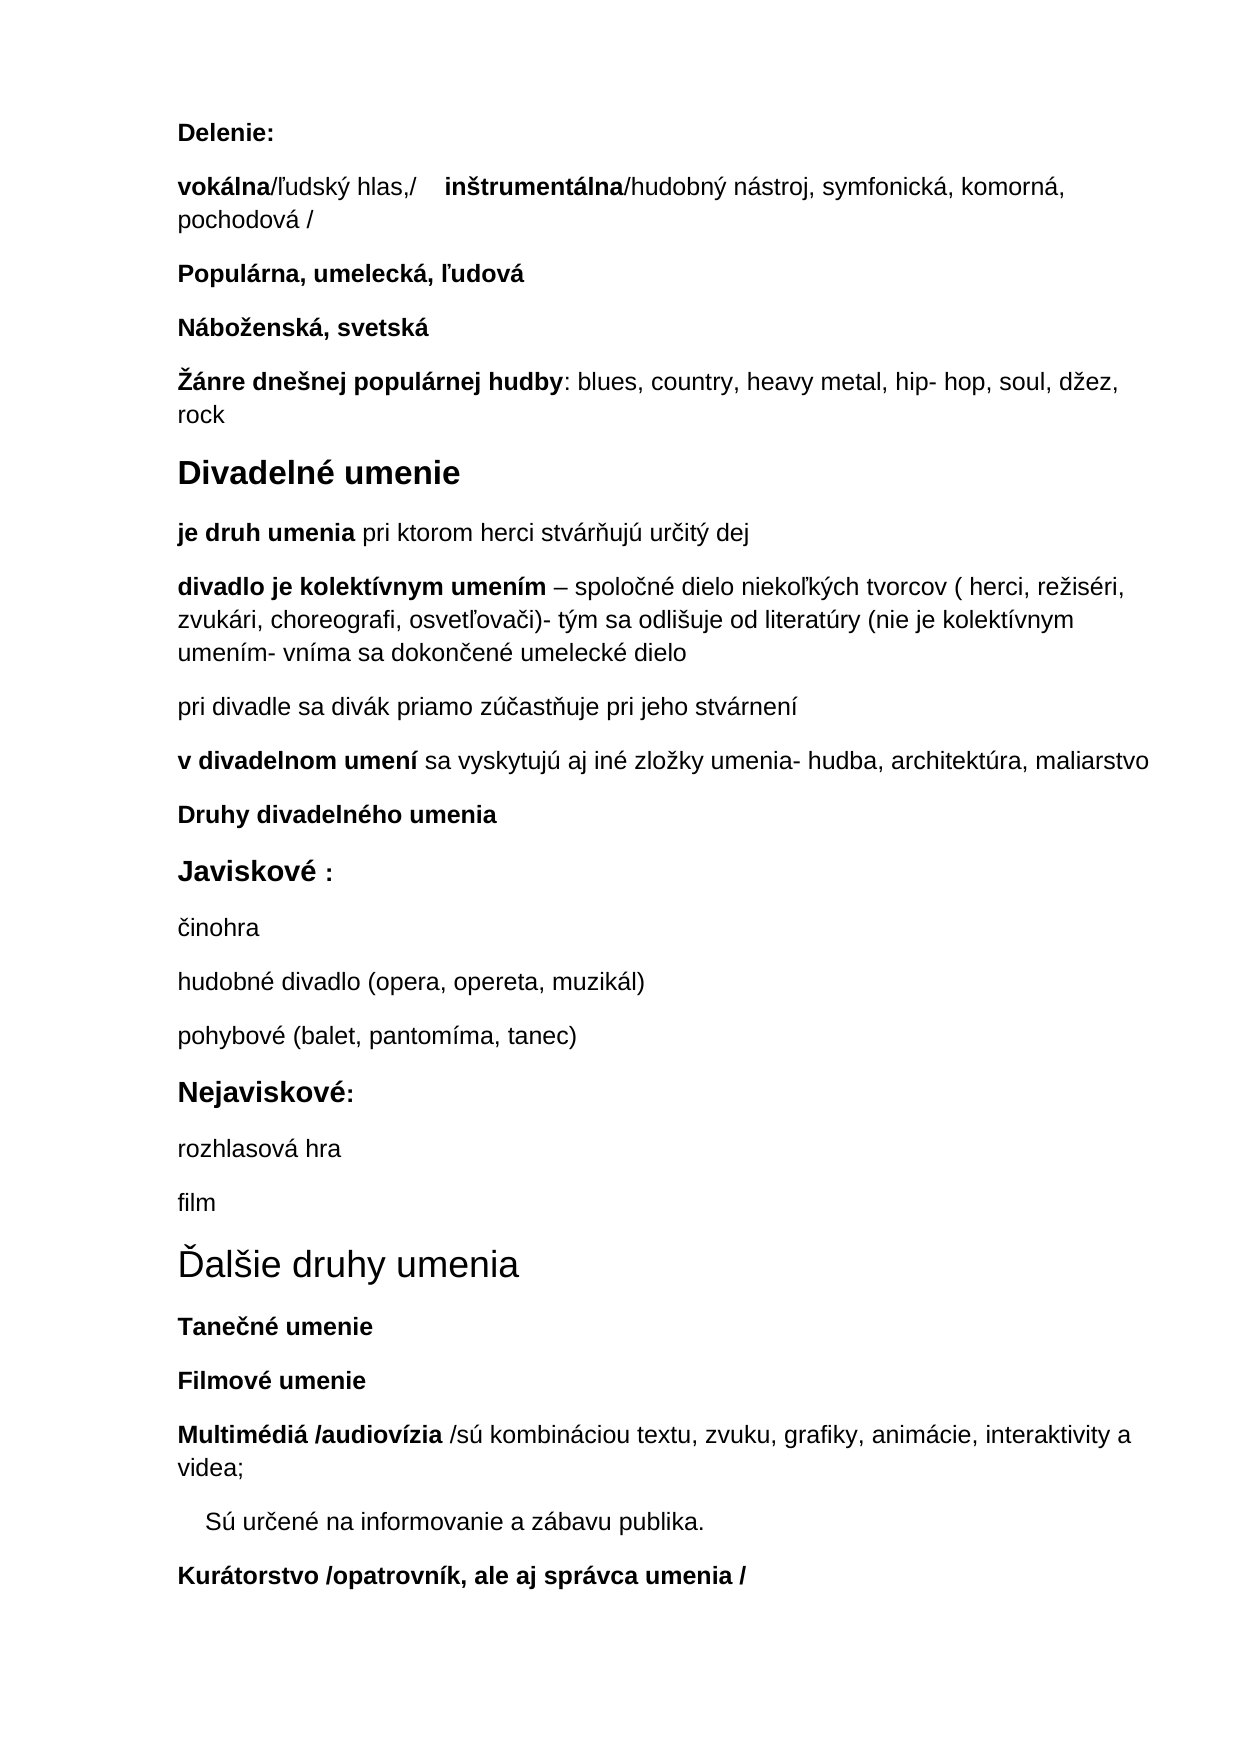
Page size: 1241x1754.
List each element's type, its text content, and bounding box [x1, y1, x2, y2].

text je druh umenia pri ktorom herci stvárňujú určitý dej [177, 518, 1152, 547]
text film [177, 1188, 1152, 1217]
text pohybové (balet, pantomíma, tanec) [177, 1021, 1152, 1049]
text hudobné divadlo (opera, opereta, muzikál) [177, 967, 1152, 996]
text Javiskové : [177, 854, 1152, 887]
text Sú určené na informovanie a zábavu publika. [177, 1507, 1152, 1536]
text rozhlasová hra [177, 1134, 1152, 1163]
text činohra [177, 913, 1152, 942]
text Multimédiá /audiovízia /sú kombináciou textu, zvuku, grafiky, animácie, interaktivity a videa; [177, 1420, 1152, 1482]
text Nejaviskové: [177, 1075, 1152, 1108]
text Náboženská, svetská [177, 313, 1152, 341]
text divadlo je kolektívnym umením – spoločné dielo niekoľkých tvorcov ( herci, režiséri, zvukári, choreografi, osvetľovači)- tým sa odlišuje od literatúry (nie je kolektívnym umením- vníma sa dokončené umelecké dielo [177, 572, 1152, 667]
text Ďalšie druhy umenia [177, 1242, 1152, 1285]
text Delenie: [177, 118, 1152, 147]
text Kurátorstvo /opatrovník, ale aj správca umenia / [177, 1561, 1152, 1589]
text Populárna, umelecká, ľudová [177, 259, 1152, 288]
text pri divadle sa divák priamo zúčastňuje pri jeho stvárnení [177, 692, 1152, 721]
text Žánre dnešnej populárnej hudby: blues, country, heavy metal, hip- hop, soul, džez, rock [177, 367, 1152, 428]
text Tanečné umenie [177, 1312, 1152, 1341]
text Filmové umenie [177, 1366, 1152, 1395]
text v divadelnom umení sa vyskytujú aj iné zložky umenia- hudba, architektúra, maliarstvo [177, 746, 1152, 775]
text Divadelné umenie [177, 453, 1152, 492]
text vokálna/ľudský hlas,/ inštrumentálna/hudobný nástroj, symfonická, komorná, pochodová / [177, 172, 1152, 234]
text Druhy divadelného umenia [177, 800, 1152, 829]
